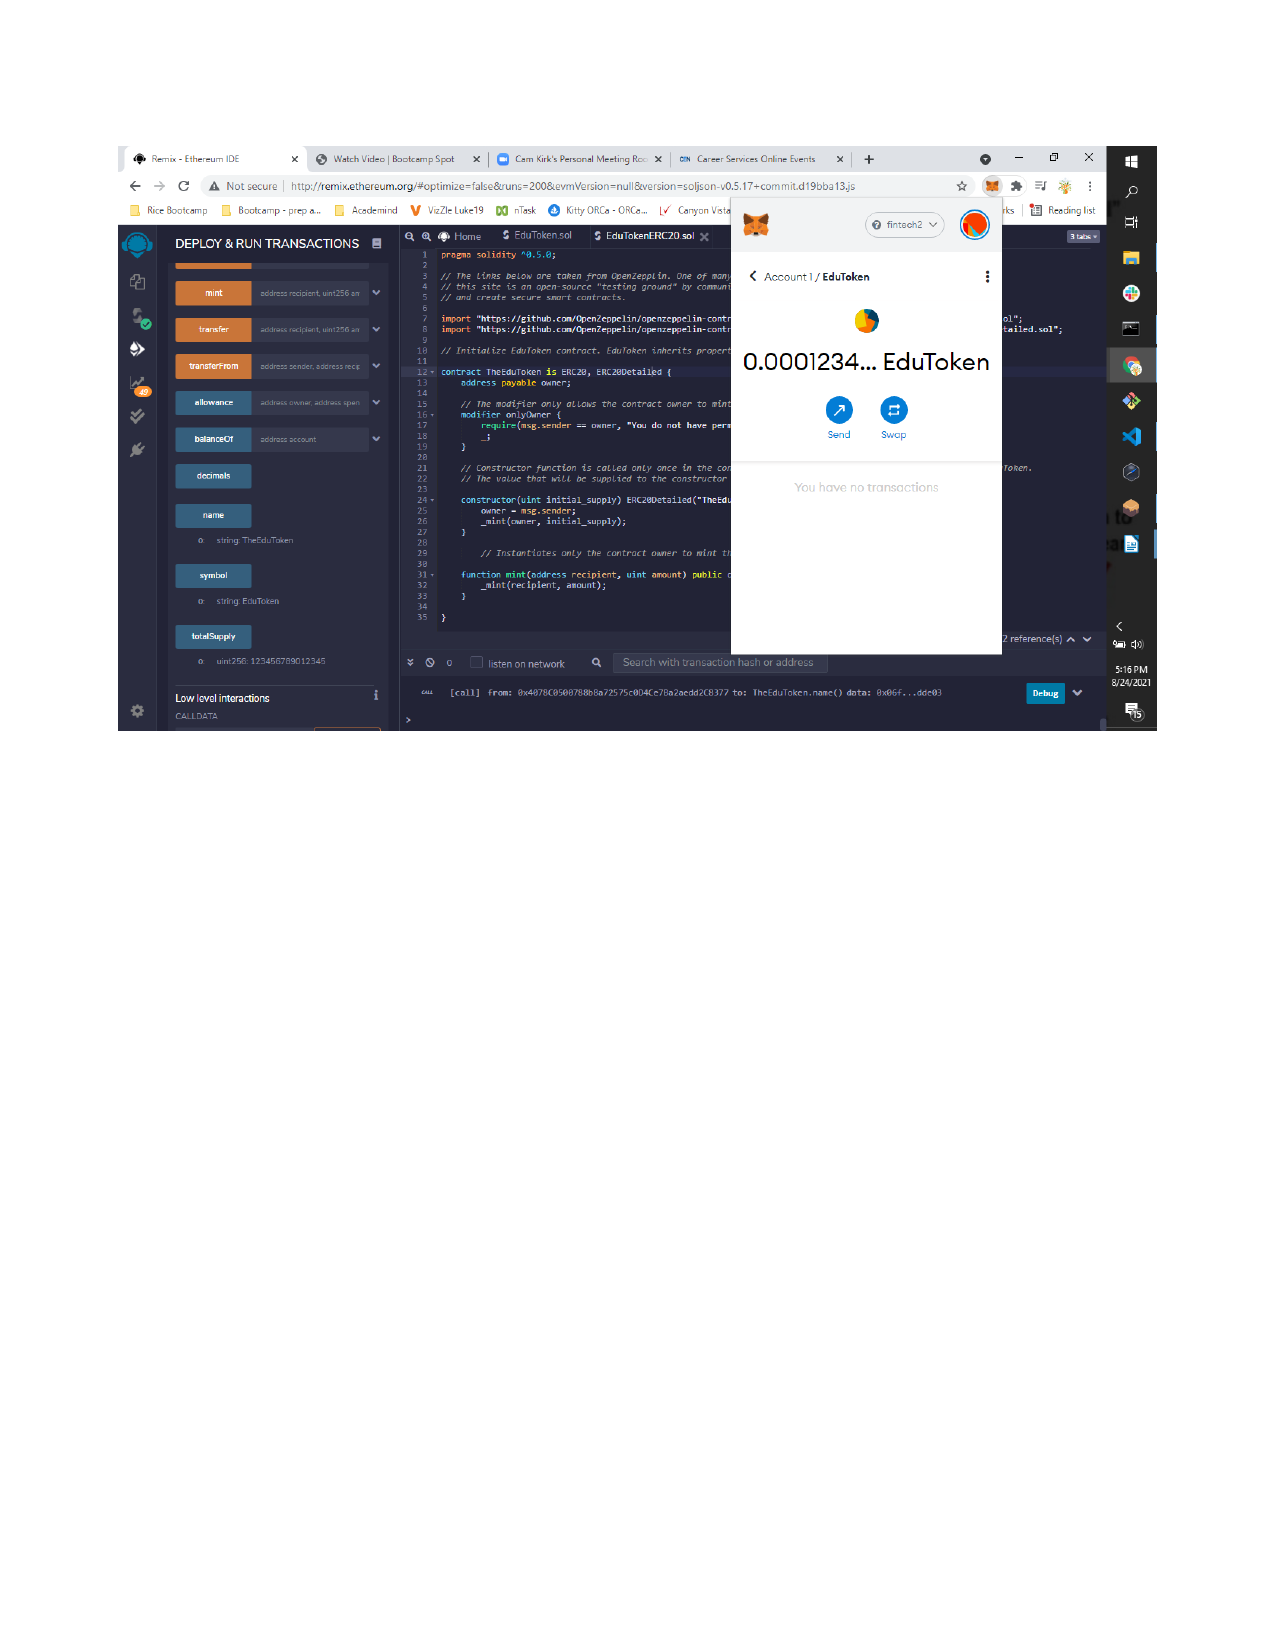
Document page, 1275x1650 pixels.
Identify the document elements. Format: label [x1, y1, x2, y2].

picture [118, 146, 1157, 731]
